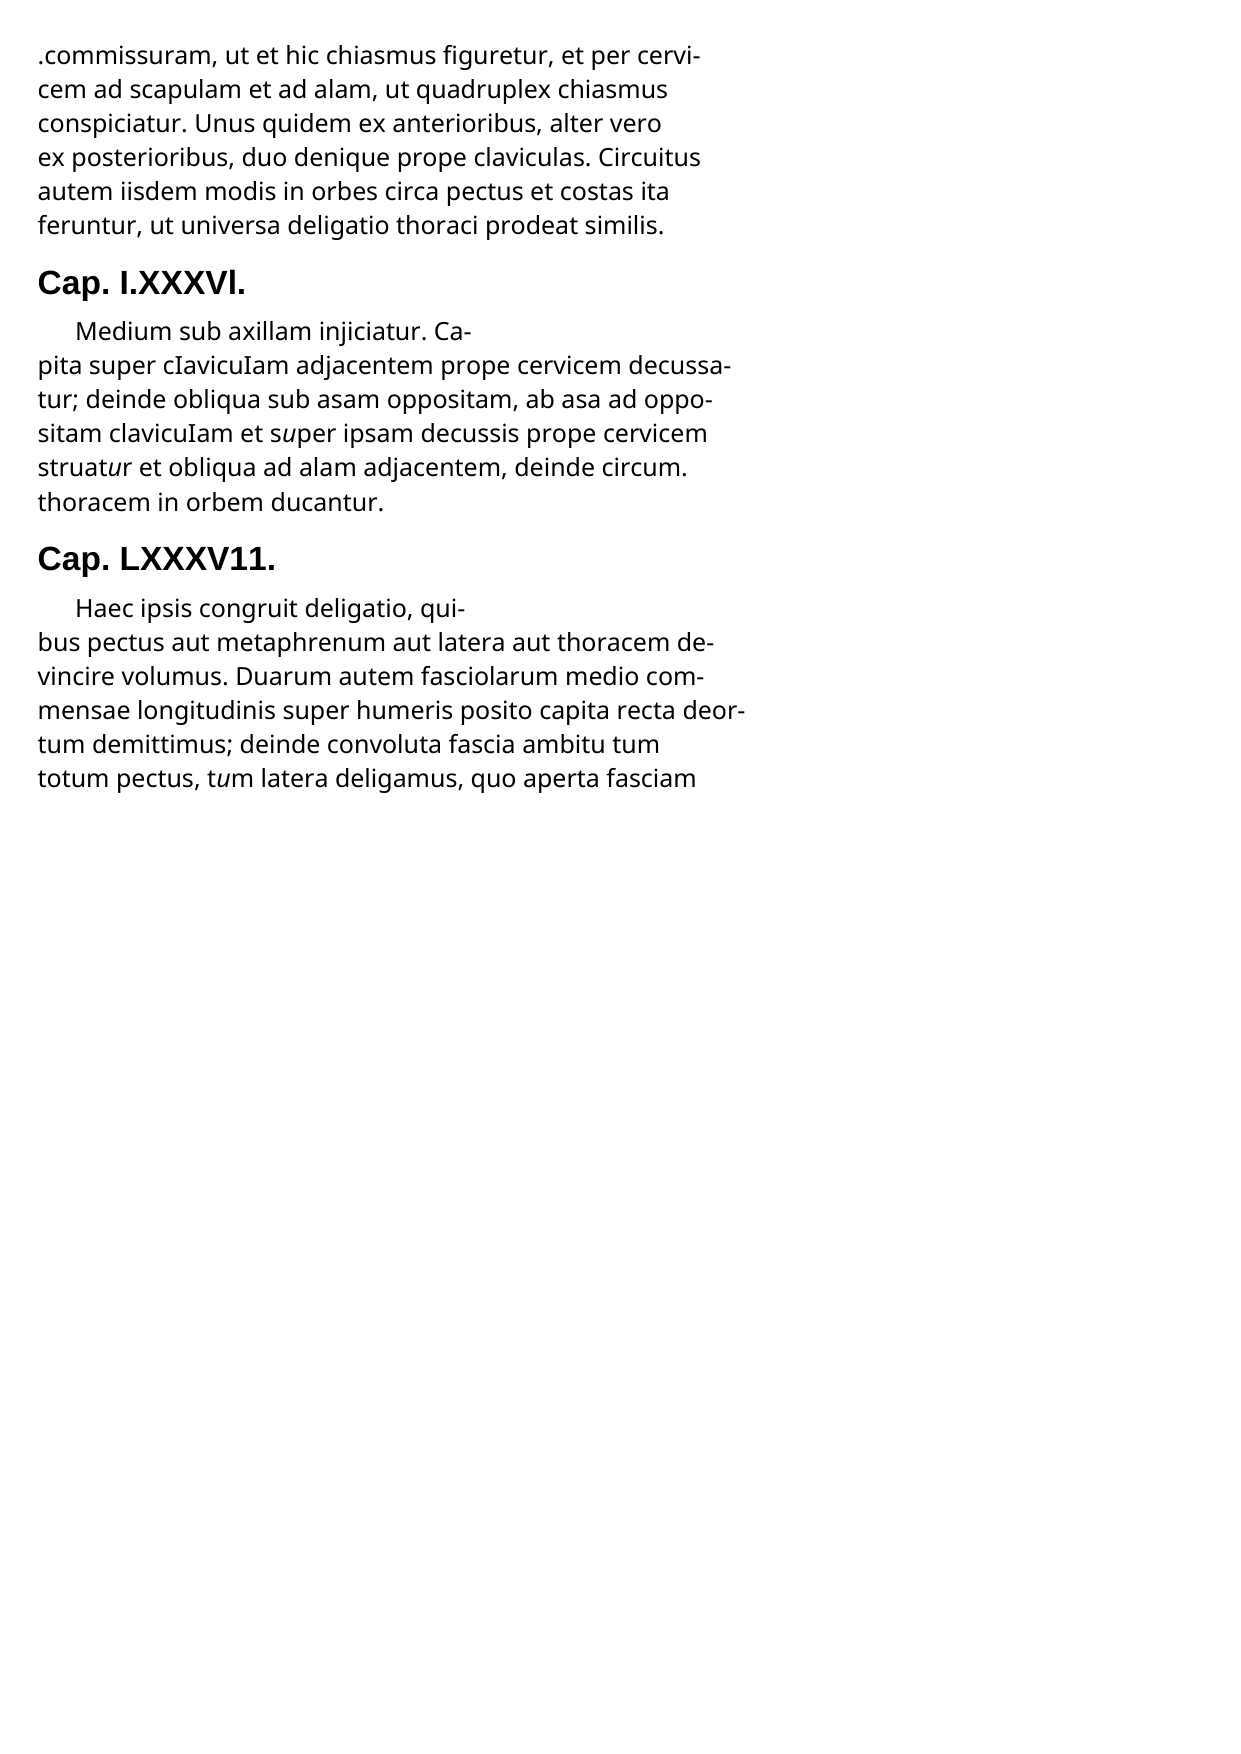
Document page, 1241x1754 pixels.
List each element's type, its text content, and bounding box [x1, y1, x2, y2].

text Medium sub axillam injiciatur. Ca- pita super cIavicuIam adjacentem prope cervicem decussa- tur; deinde obliqua sub asam oppositam, ab asa ad oppo- sitam clavicuIam et super ipsam decussis prope cervicem struatur et obliqua ad alam adjacentem, deinde circum. thoracem in orbem ducantur. [37, 314, 1203, 518]
text .commissuram, ut et hic chiasmus figuretur, et per cervi- cem ad scapulam et ad alam, ut quadruplex chiasmus conspiciatur. Unus quidem ex anterioribus, alter vero ex posterioribus, duo denique prope claviculas. Circuitus autem iisdem modis in orbes circa pectus et costas ita feruntur, ut universa deligatio thoraci prodeat similis. [37, 37, 1203, 242]
subtitle Cap. LXXXV11. [37, 539, 1203, 578]
text Haec ipsis congruit deligatio, qui- bus pectus aut metaphrenum aut latera aut thoracem de- vincire volumus. Duarum autem fasciolarum medio com- mensae longitudinis super humeris posito capita recta deor- tum demittimus; deinde convoluta fascia ambitu tum totum pectus, tum latera deligamus, quo aperta fasciam [37, 590, 1203, 794]
subtitle Cap. I.XXXVl. [37, 263, 1203, 301]
